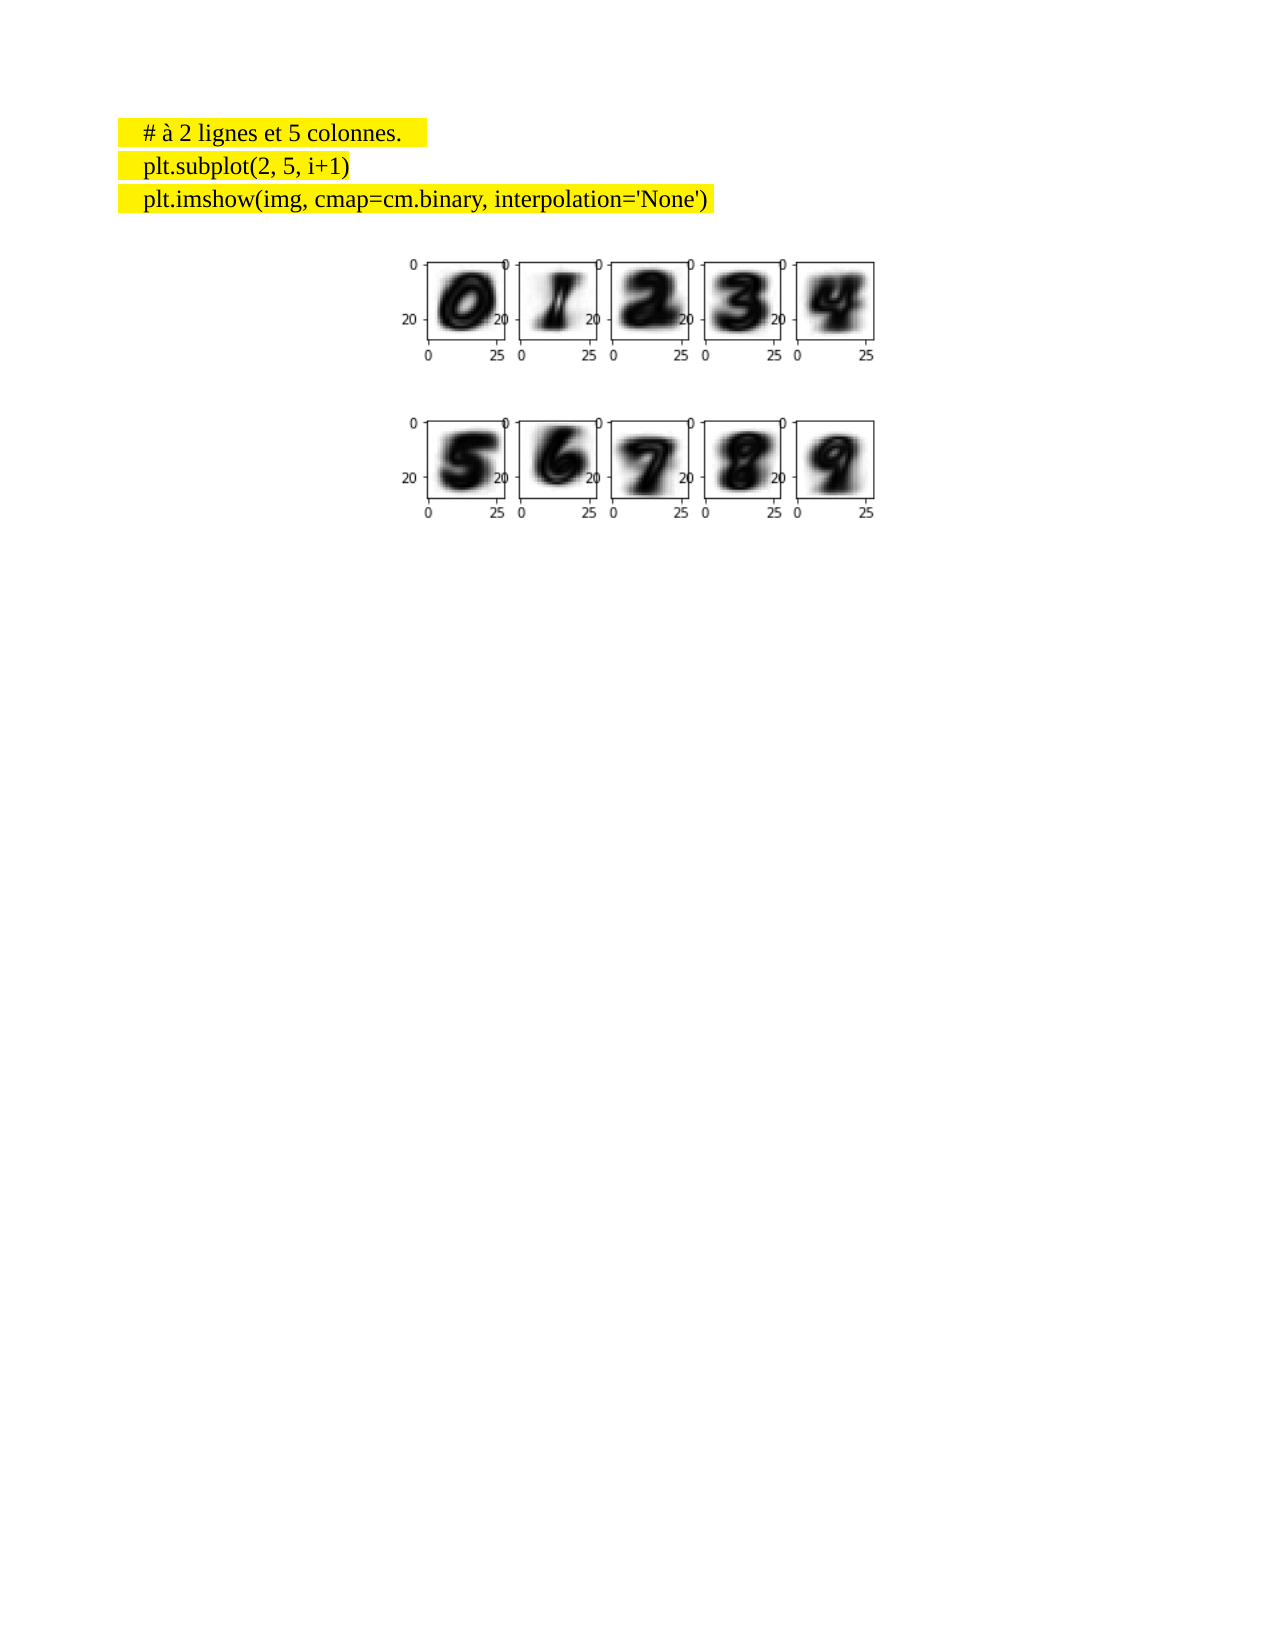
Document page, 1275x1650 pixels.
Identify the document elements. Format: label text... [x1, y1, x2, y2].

text plt.subplot(2, 5, i+1) [118, 151, 1157, 180]
picture [391, 250, 884, 530]
text # à 2 lignes et 5 colonnes. [118, 118, 1157, 147]
text plt.imshow(img, cmap=cm.binary, interpolation='None') [118, 184, 1157, 213]
